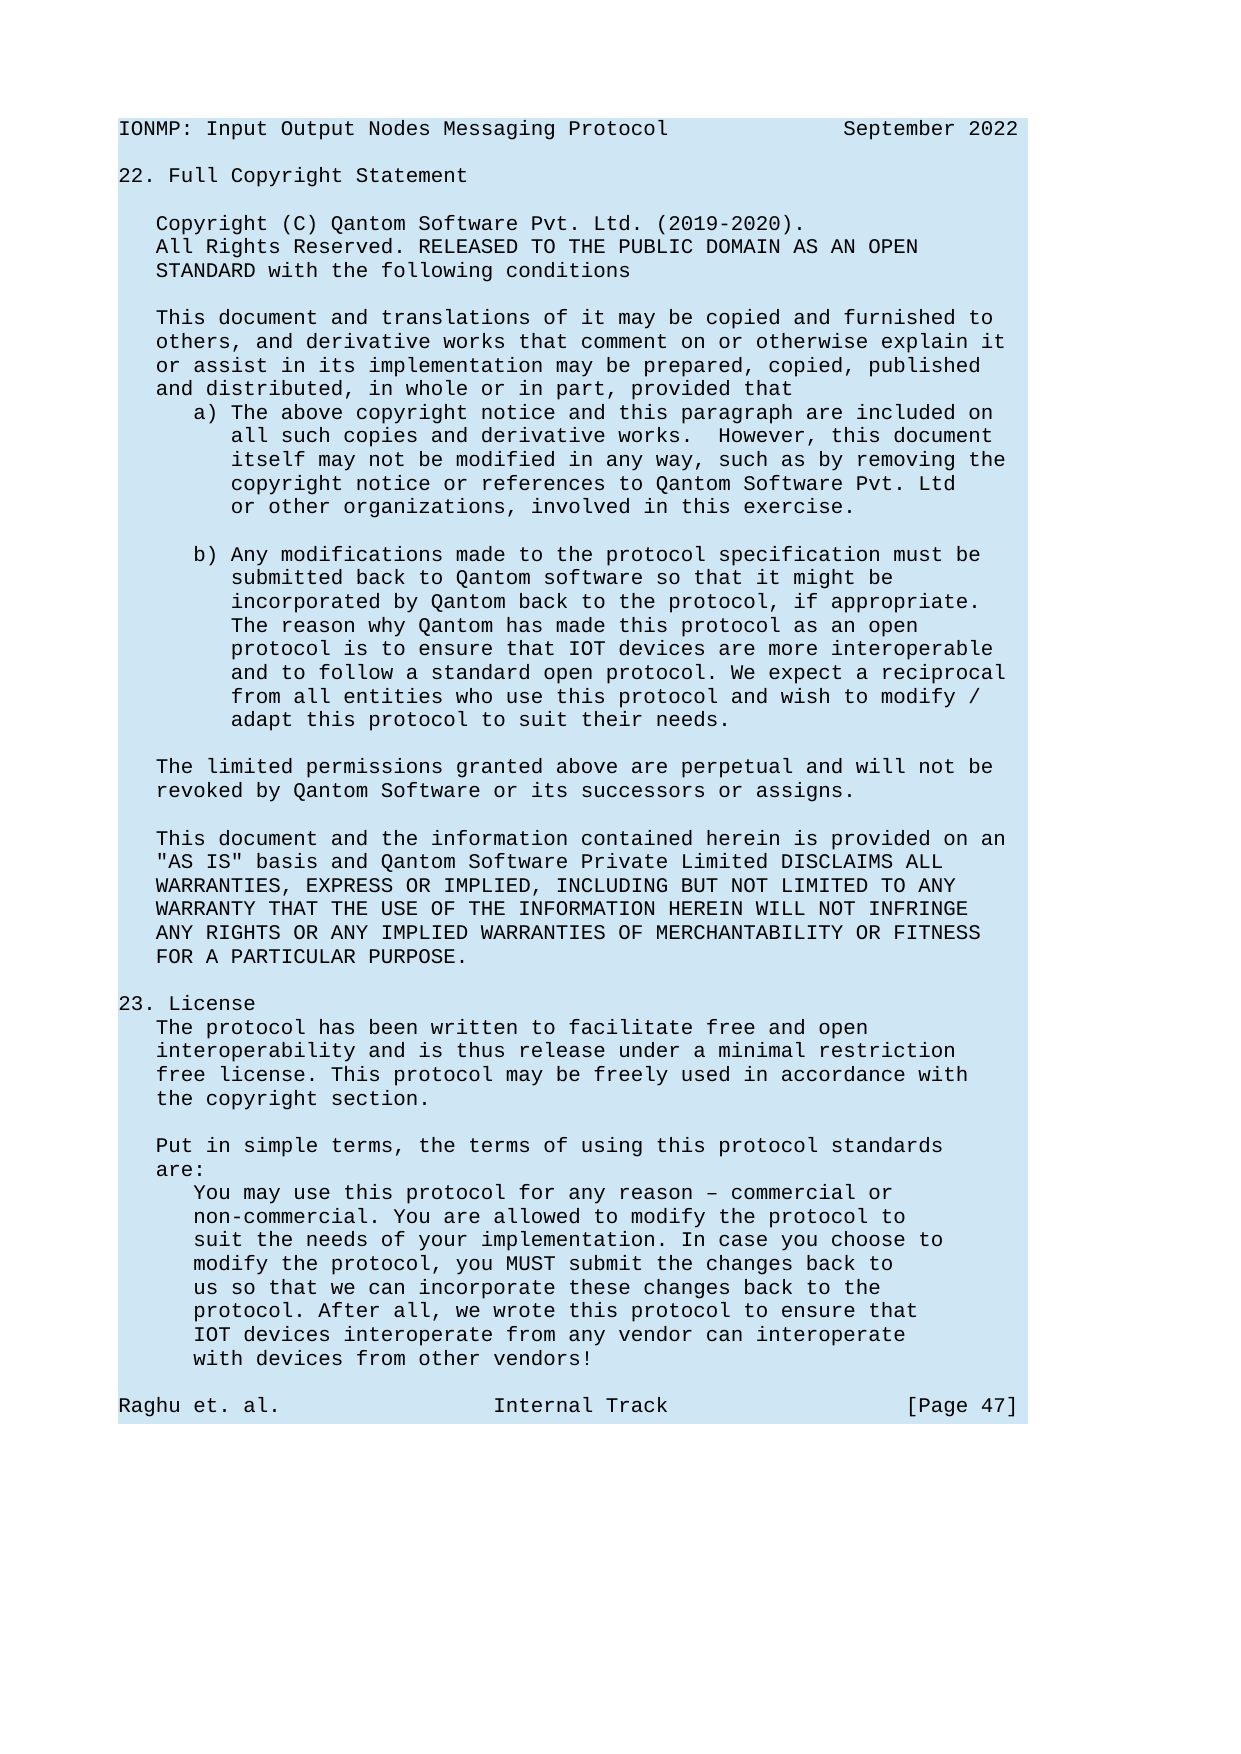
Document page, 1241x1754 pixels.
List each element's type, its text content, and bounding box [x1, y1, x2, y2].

text others, and derivative works that comment on or otherwise explain it [118, 331, 1028, 354]
text "AS IS" basis and Qantom Software Private Limited DISCLAIMS ALL WARRANTIES, EXPRESS OR IMPLIED, INCLUDING BUT NOT LIMITED TO ANY WARRANTY THAT THE USE OF THE INFORMATION HEREIN WILL NOT INFRINGE ANY RIGHTS OR ANY IMPLIED WARRANTIES OF MERCHANTABILITY OR FITNESS FOR A PARTICULAR PURPOSE. [118, 851, 1028, 969]
text 22. Full Copyright Statement [118, 165, 1028, 189]
text revoked by Qantom Software or its successors or assigns. [118, 780, 1028, 804]
text This document and translations of it may be copied and furnished to [118, 307, 1028, 331]
text Raghu et. al. Internal Track [Page 47] [118, 1395, 1028, 1419]
text Copyright (C) Qantom Software Pvt. Ltd. (2019-2020). All Rights Reserved. RELEASED TO THE PUBLIC DOMAIN AS AN OPEN STANDARD with the following conditions [118, 213, 1028, 284]
text b) Any modifications made to the protocol specification must be submitted back to Qantom software so that it might be incorporated by Qantom back to the protocol, if appropriate. The reason why Qantom has made this protocol as an open protocol is to ensure that IOT devices are more interoperable and to follow a standard open protocol. We expect a reciprocal from all entities who use this protocol and wish to modify / adapt this protocol to suit their needs. [118, 520, 1028, 733]
text and distributed, in whole or in part, provided that a) The above copyright notice and this paragraph are included on all such copies and derivative works. However, this document itself may not be modified in any way, such as by removing the copyright notice or references to Qantom Software Pvt. Ltd or other organizations, involved in this exercise. [118, 378, 1028, 520]
text The protocol has been written to facilitate free and open interoperability and is thus release under a minimal restriction free license. This protocol may be freely used in accordance with the copyright section. [118, 1017, 1028, 1111]
text The limited permissions granted above are perpetual and will not be [118, 757, 1028, 780]
text This document and the information contained herein is provided on an [118, 827, 1028, 851]
text Put in simple terms, the terms of using this protocol standards are: [118, 1135, 1028, 1182]
text You may use this protocol for any reason – commercial or non-commercial. You are allowed to modify the protocol to suit the needs of your implementation. In case you choose to modify the protocol, you MUST submit the changes back to us so that we can incorporate these changes back to the protocol. After all, we wrote this protocol to ensure that IOT devices interoperate from any vendor can interoperate with devices from other vendors! [118, 1182, 1028, 1371]
text or assist in its implementation may be prepared, copied, published [118, 354, 1028, 378]
text 23. License [118, 993, 1028, 1017]
text IONMP: Input Output Nodes Messaging Protocol September 2022 [118, 118, 1028, 142]
